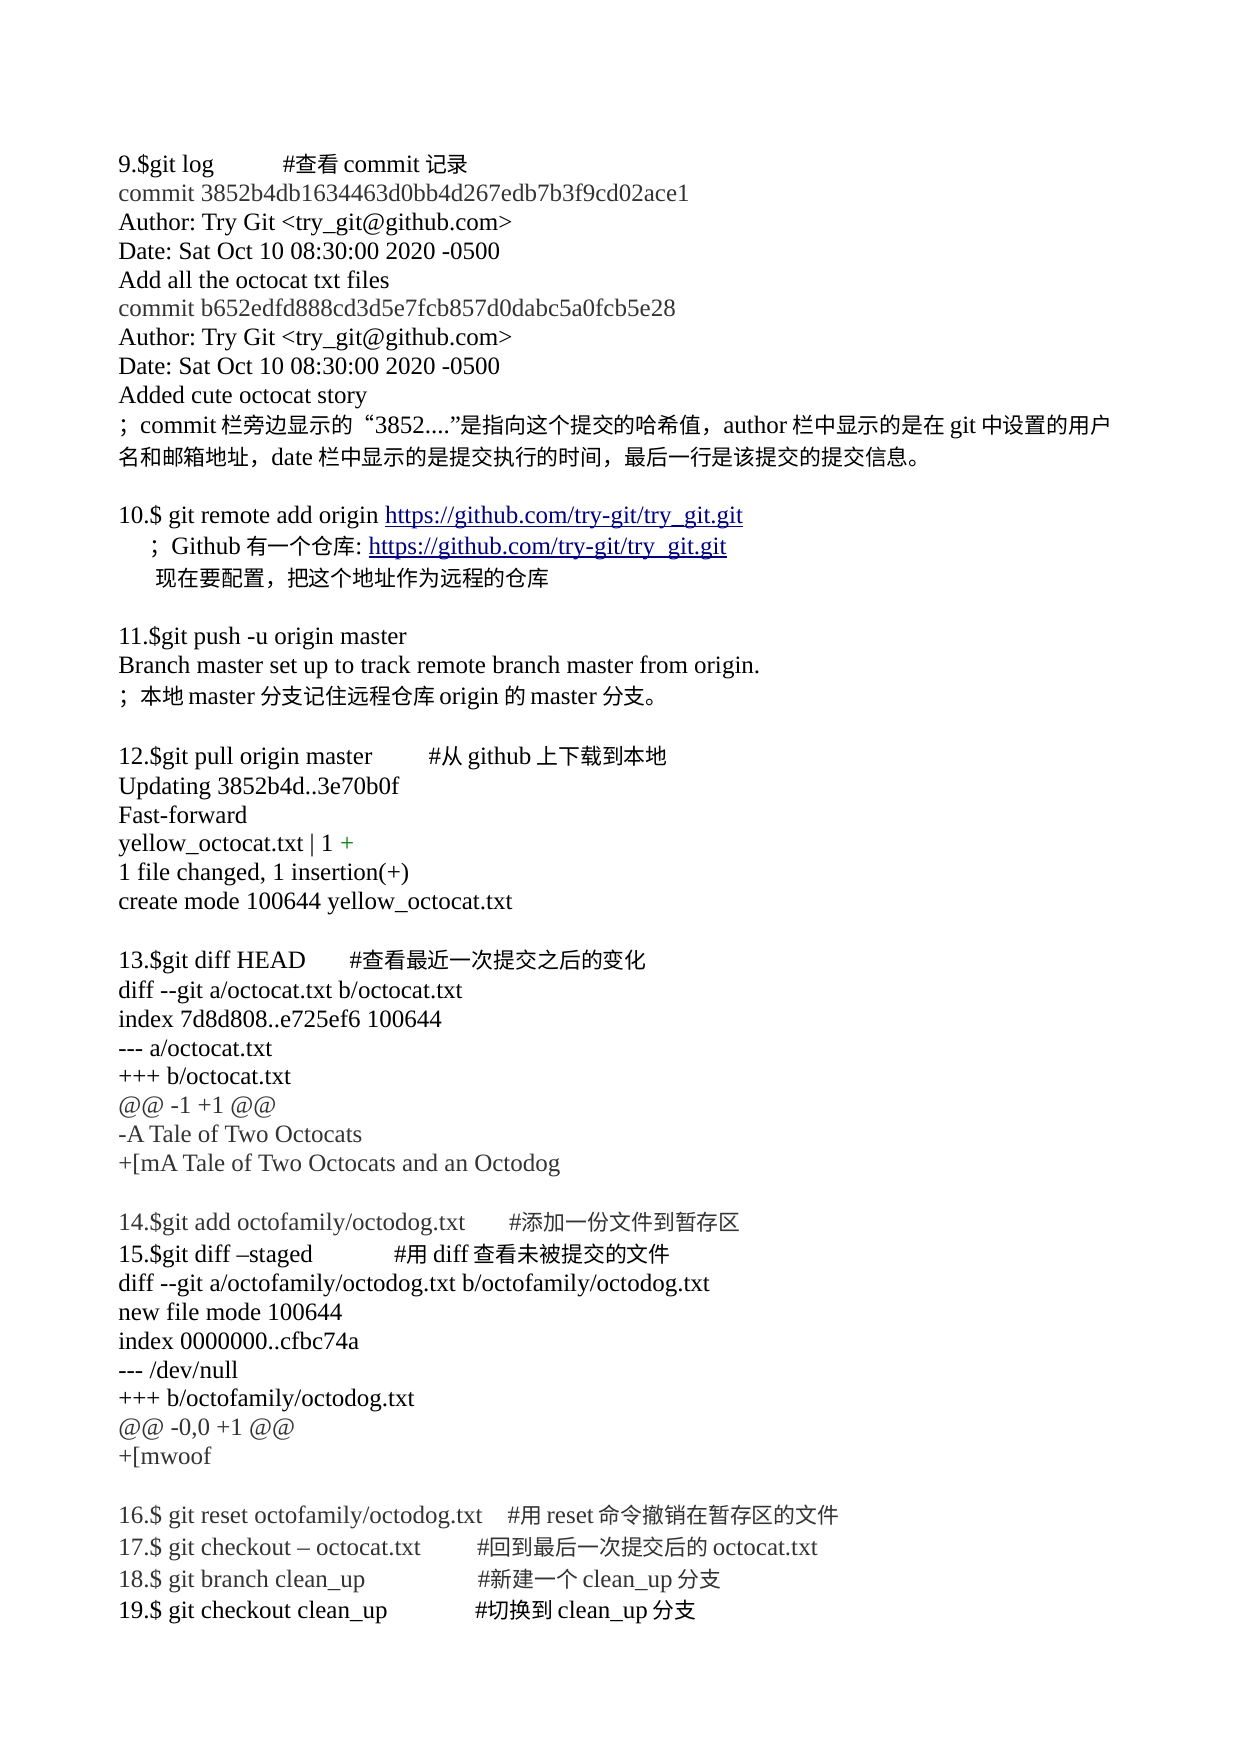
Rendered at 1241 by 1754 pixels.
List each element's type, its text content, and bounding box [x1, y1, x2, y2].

text 10.$ git remote add origin https://github.com/try-git/try_git.git [118, 501, 1122, 529]
text ；Github有一个仓库: https://github.com/try-git/try_git.git [118, 529, 1122, 561]
text Branch master set up to track remote branch master from origin. [118, 650, 1122, 679]
text 现在要配置，把这个地址作为远程的仓库 [118, 561, 1122, 593]
text ；本地master分支记住远程仓库origin的master分支。 [118, 679, 1122, 711]
text commit 3852b4db1634463d0bb4d267edb7b3f9cd02ace1 Author: Try Git <try_git@github.com> Date: Sat Oct 10 08:30:00 2020 -0500 Add all the octocat txt files commit b652edfd888cd3d5e7fcb857d0dabc5a0fcb5e28 Author: Try Git <try_git@github.com> Date: Sat Oct 10 08:30:00 2020 -0500 Added cute octocat story [118, 178, 1122, 408]
text 18.$ git branch clean_up #新建一个clean_up分支 [118, 1562, 1122, 1593]
text 13.$git diff HEAD #查看最近一次提交之后的变化 [118, 943, 1122, 975]
text 15.$git diff –staged #用diff查看未被提交的文件 [118, 1237, 1122, 1268]
text 9.$git log #查看commit记录 [118, 147, 1122, 178]
text Updating 3852b4d..3e70b0f Fast-forward yellow_octocat.txt | 1 + 1 file changed, 1 insertion(+) create mode 100644 yellow_octocat.txt [118, 771, 1122, 915]
text 19.$ git checkout clean_up #切换到clean_up分支 [118, 1593, 1122, 1625]
text diff --git a/octocat.txt b/octocat.txt index 7d8d808..e725ef6 100644 --- a/octocat.txt +++ b/octocat.txt @@ -1 +1 @@ -A Tale of Two Octocats +[mA Tale of Two Octocats and an Octodog [118, 975, 1122, 1176]
text 14.$git add octofamily/octodog.txt #添加一份文件到暂存区 [118, 1205, 1122, 1237]
text ；commit栏旁边显示的“3852....”是指向这个提交的哈希值，author栏中显示的是在git中设置的用户名和邮箱地址，date栏中显示的是提交执行的时间，最后一行是该提交的提交信息。 [118, 408, 1122, 472]
text 16.$ git reset octofamily/octodog.txt #用reset命令撤销在暂存区的文件 [118, 1498, 1122, 1530]
text 12.$git pull origin master #从github上下载到本地 [118, 739, 1122, 771]
text 11.$git push -u origin master [118, 621, 1122, 650]
text diff --git a/octofamily/octodog.txt b/octofamily/octodog.txt new file mode 100644 index 0000000..cfbc74a --- /dev/null +++ b/octofamily/octodog.txt @@ -0,0 +1 @@ +[mwoof [118, 1268, 1122, 1470]
text 17.$ git checkout – octocat.txt #回到最后一次提交后的octocat.txt [118, 1530, 1122, 1562]
